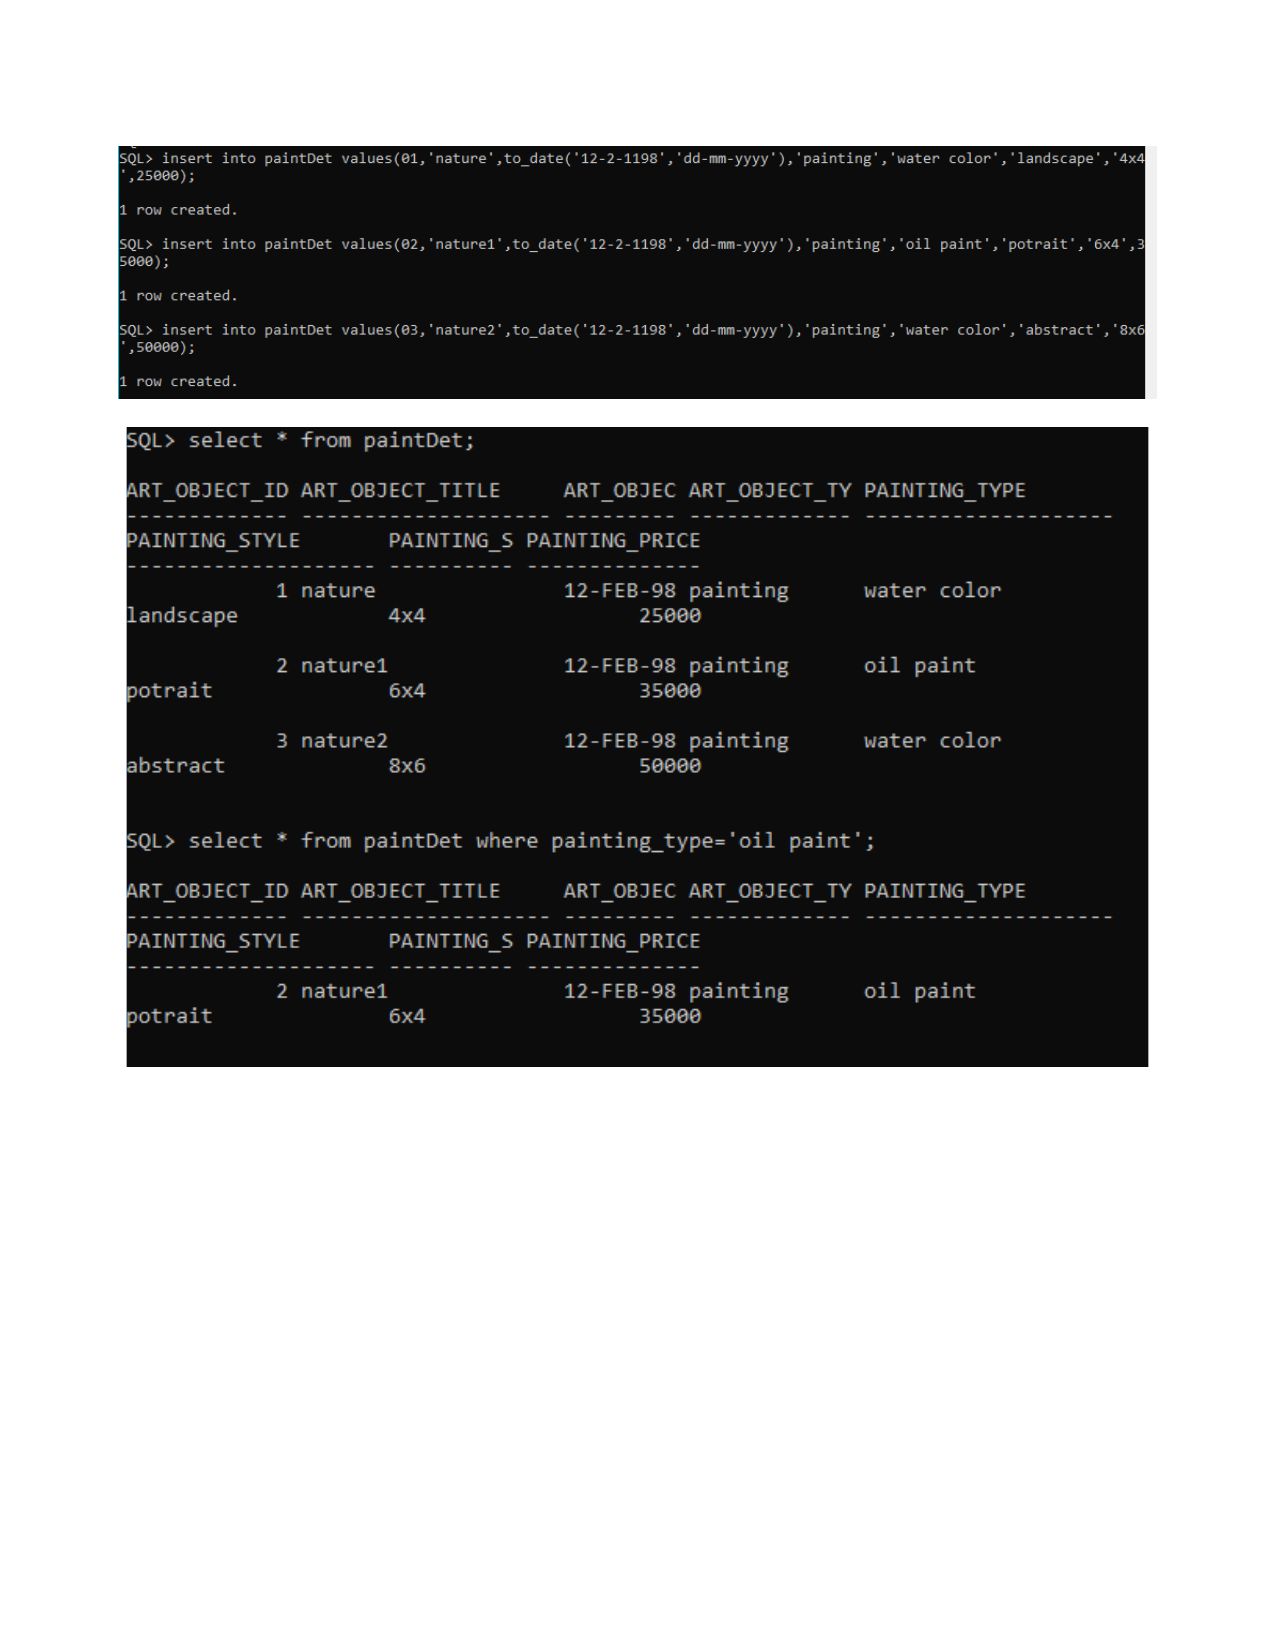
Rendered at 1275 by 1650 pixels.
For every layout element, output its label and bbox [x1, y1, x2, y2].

picture [126, 427, 1149, 1067]
picture [118, 146, 1157, 399]
